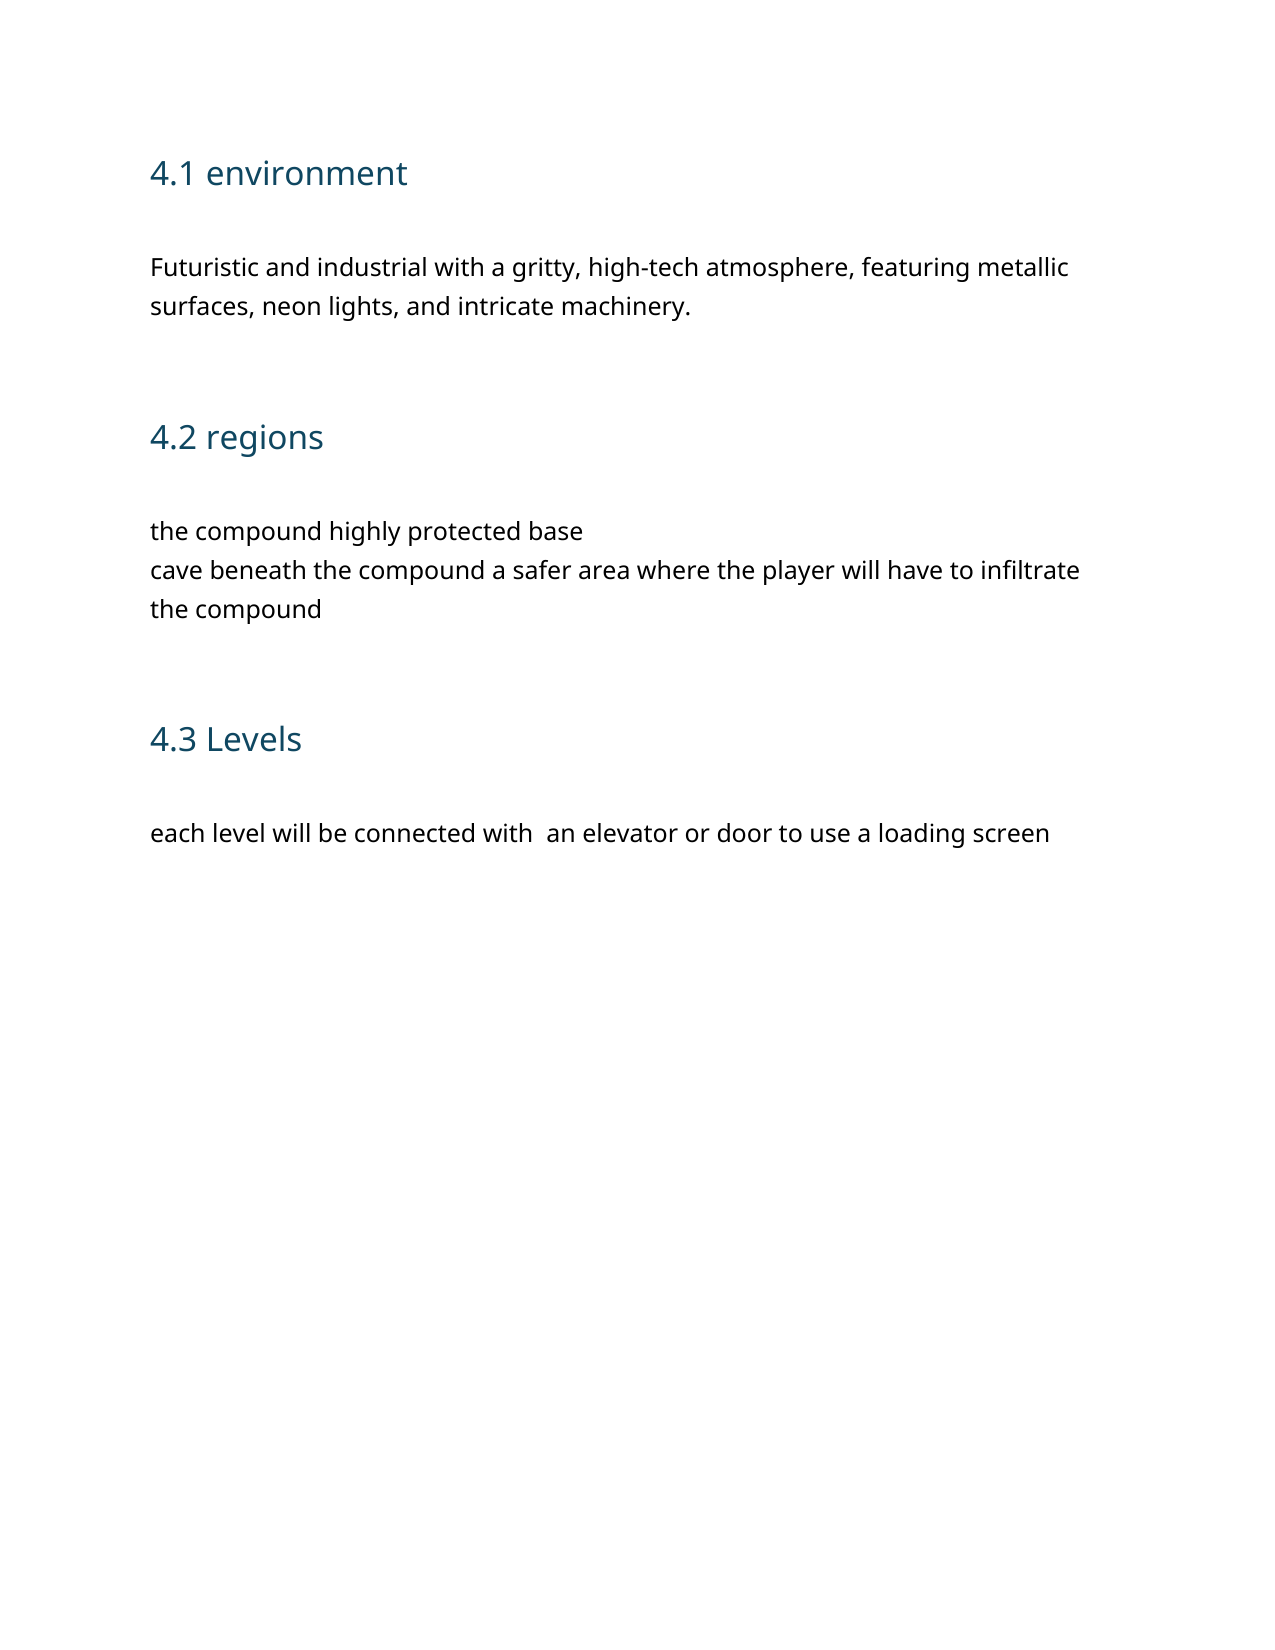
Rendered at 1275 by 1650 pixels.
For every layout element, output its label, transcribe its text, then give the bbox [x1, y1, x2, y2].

text each level will be connected with an elevator or door to use a loading screen [150, 777, 1125, 1359]
text the compound highly protected base cave beneath the compound a safer area where the player will have to infiltrate the compound [150, 474, 1125, 626]
subtitle 4.1 environment [150, 150, 1125, 195]
subtitle 4.3 Levels [150, 664, 1125, 762]
text Futuristic and industrial with a gritty, high-tech atmosphere, featuring metallic surfaces, neon lights, and intricate machinery. [150, 211, 1125, 323]
subtitle 4.2 regions [150, 361, 1125, 459]
